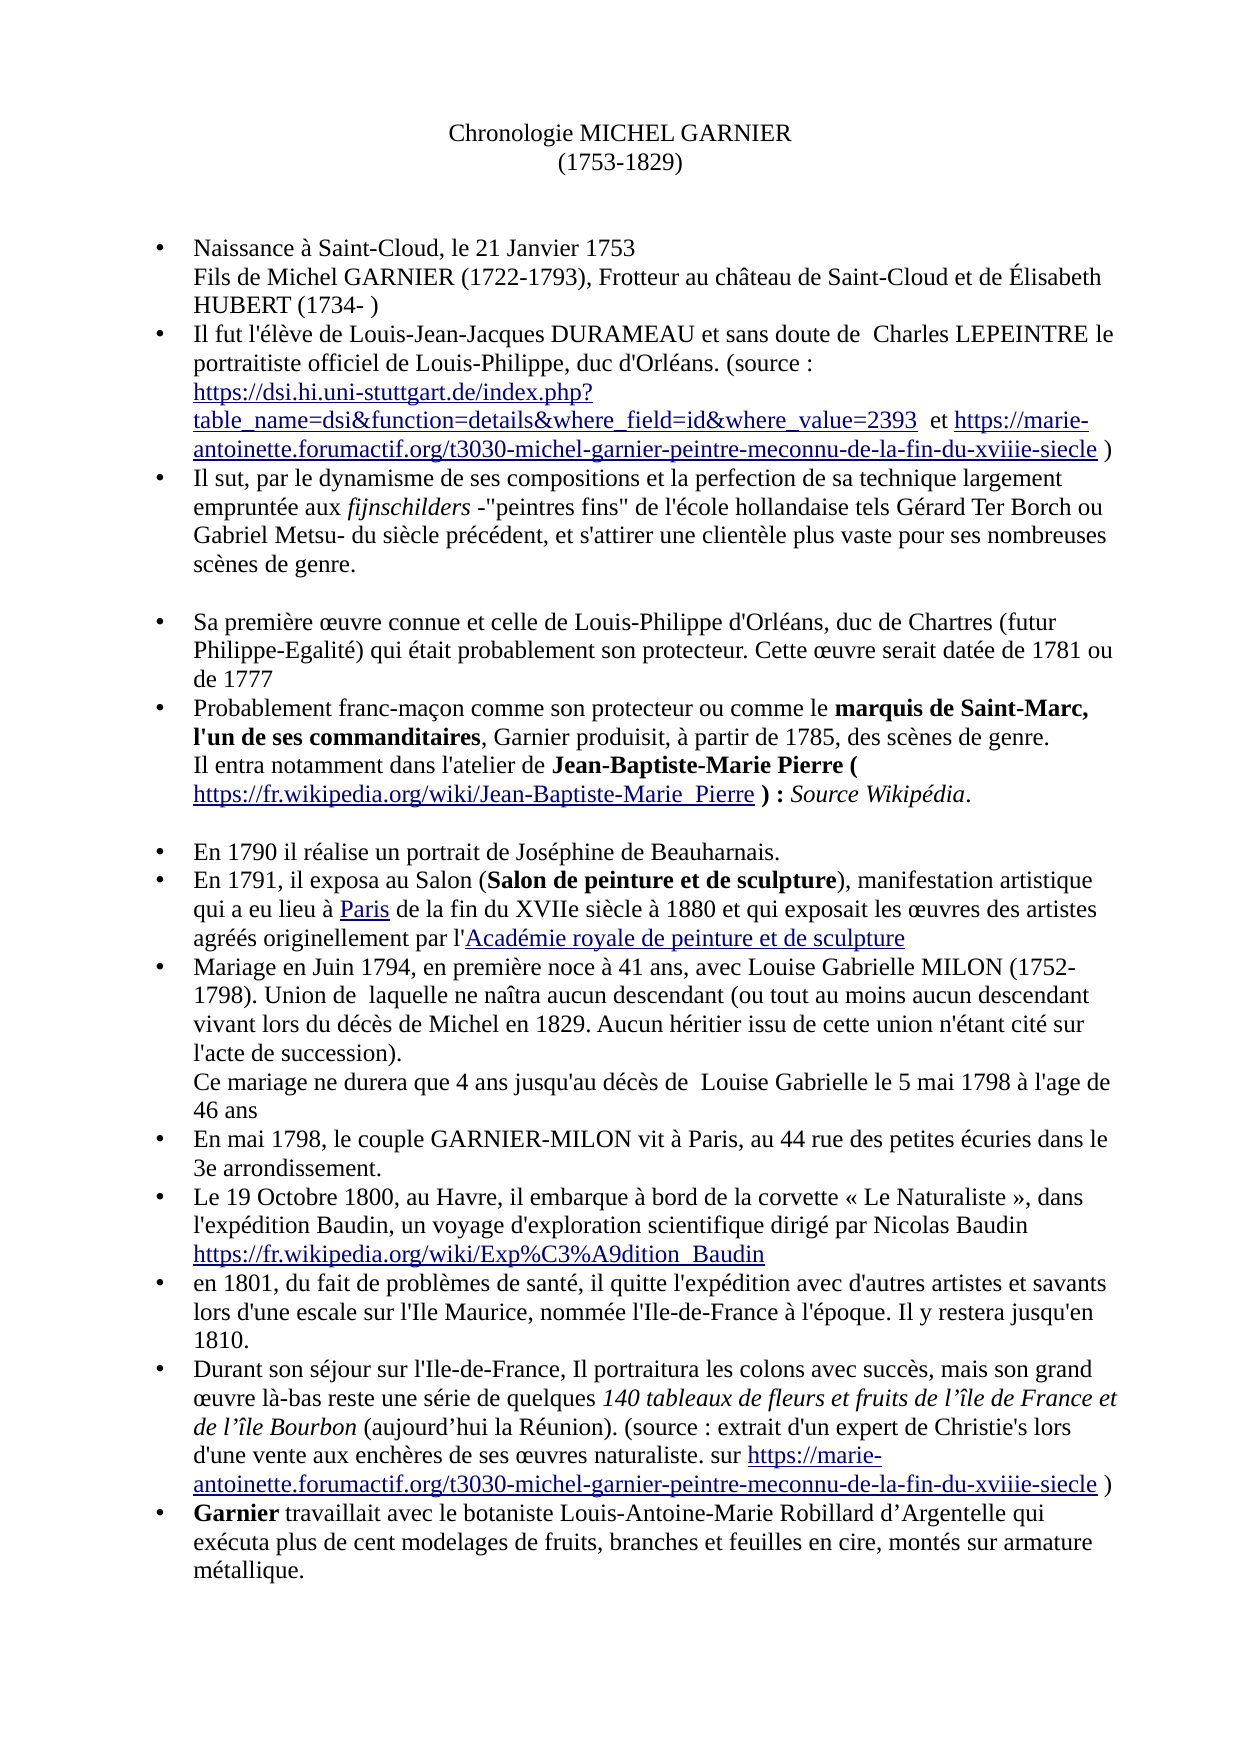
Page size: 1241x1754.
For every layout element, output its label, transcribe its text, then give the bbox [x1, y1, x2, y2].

text Chronologie MICHEL GARNIER [118, 118, 1122, 147]
list En mai 1798, le couple GARNIER-MILON vit à Paris, au 44 rue des petites écuries dans le 3e arrondissement. [156, 1124, 1122, 1182]
list Il sut, par le dynamisme de ses compositions et la perfection de sa technique largement empruntée aux fijnschilders -"peintres fins" de l'école hollandaise tels Gérard Ter Borch ou Gabriel Metsu- du siècle précédent, et s'attirer une clientèle plus vaste pour ses nombreuses scènes de genre. [156, 463, 1122, 578]
list En 1791, il exposa au Salon (Salon de peinture et de sculpture), manifestation artistique qui a eu lieu à Paris de la fin du XVIIe siècle à 1880 et qui exposait les œuvres des artistes agréés originellement par l'Académie royale de peinture et de sculpture [156, 866, 1122, 952]
list en 1801, du fait de problèmes de santé, il quitte l'expédition avec d'autres artistes et savants lors d'une escale sur l'Ile Maurice, nommée l'Ile-de-France à l'époque. Il y restera jusqu'en 1810. [156, 1268, 1122, 1354]
list Mariage en Juin 1794, en première noce à 41 ans, avec Louise Gabrielle MILON (1752-1798). Union de laquelle ne naîtra aucun descendant (ou tout au moins aucun descendant vivant lors du décès de Michel en 1829. Aucun héritier issu de cette union n'étant cité sur l'acte de succession). Ce mariage ne durera que 4 ans jusqu'au décès de Louise Gabrielle le 5 mai 1798 à l'age de 46 ans [156, 952, 1122, 1124]
list Naissance à Saint-Cloud, le 21 Janvier 1753 Fils de Michel GARNIER (1722-1793), Frotteur au château de Saint-Cloud et de Élisabeth HUBERT (1734- ) [156, 233, 1122, 319]
list Sa première œuvre connue et celle de Louis-Philippe d'Orléans, duc de Chartres (futur Philippe-Egalité) qui était probablement son protecteur. Cette œuvre serait datée de 1781 ou de 1777 [156, 607, 1122, 693]
list Probablement franc-maçon comme son protecteur ou comme le marquis de Saint-Marc, l'un de ses commanditaires, Garnier produisit, à partir de 1785, des scènes de genre. Il entra notamment dans l'atelier de Jean-Baptiste-Marie Pierre ( https://fr.wikipedia.org/wiki/Jean-Baptiste-Marie_Pierre ) : Source Wikipédia. [156, 693, 1122, 837]
list Le 19 Octobre 1800, au Havre, il embarque à bord de la corvette « Le Naturaliste », dans l'expédition Baudin, un voyage d'exploration scientifique dirigé par Nicolas Baudin https://fr.wikipedia.org/wiki/Exp%C3%A9dition_Baudin [156, 1182, 1122, 1268]
list Il fut l'élève de Louis-Jean-Jacques DURAMEAU et sans doute de Charles LEPEINTRE le portraitiste officiel de Louis-Philippe, duc d'Orléans. (source : https://dsi.hi.uni-stuttgart.de/index.php?table_name=dsi&function=details&where_field=id&where_value=2393 et https://marie-antoinette.forumactif.org/t3030-michel-garnier-peintre-meconnu-de-la-fin-du-xviiie-siecle ) [156, 319, 1122, 463]
list En 1790 il réalise un portrait de Joséphine de Beauharnais. [156, 837, 1122, 866]
text (1753-1829) [118, 147, 1122, 176]
list Durant son séjour sur l'Ile-de-France, Il portraitura les colons avec succès, mais son grand œuvre là-bas reste une série de quelques 140 tableaux de fleurs et fruits de l’île de France et de l’île Bourbon (aujourd’hui la Réunion). (source : extrait d'un expert de Christie's lors d'une vente aux enchères de ses œuvres naturaliste. sur https://marie-antoinette.forumactif.org/t3030-michel-garnier-peintre-meconnu-de-la-fin-du-xviiie-siecle ) [156, 1354, 1122, 1498]
list Garnier travaillait avec le botaniste Louis-Antoine-Marie Robillard d’Argentelle qui exécuta plus de cent modelages de fruits, branches et feuilles en cire, montés sur armature métallique. [156, 1498, 1122, 1584]
